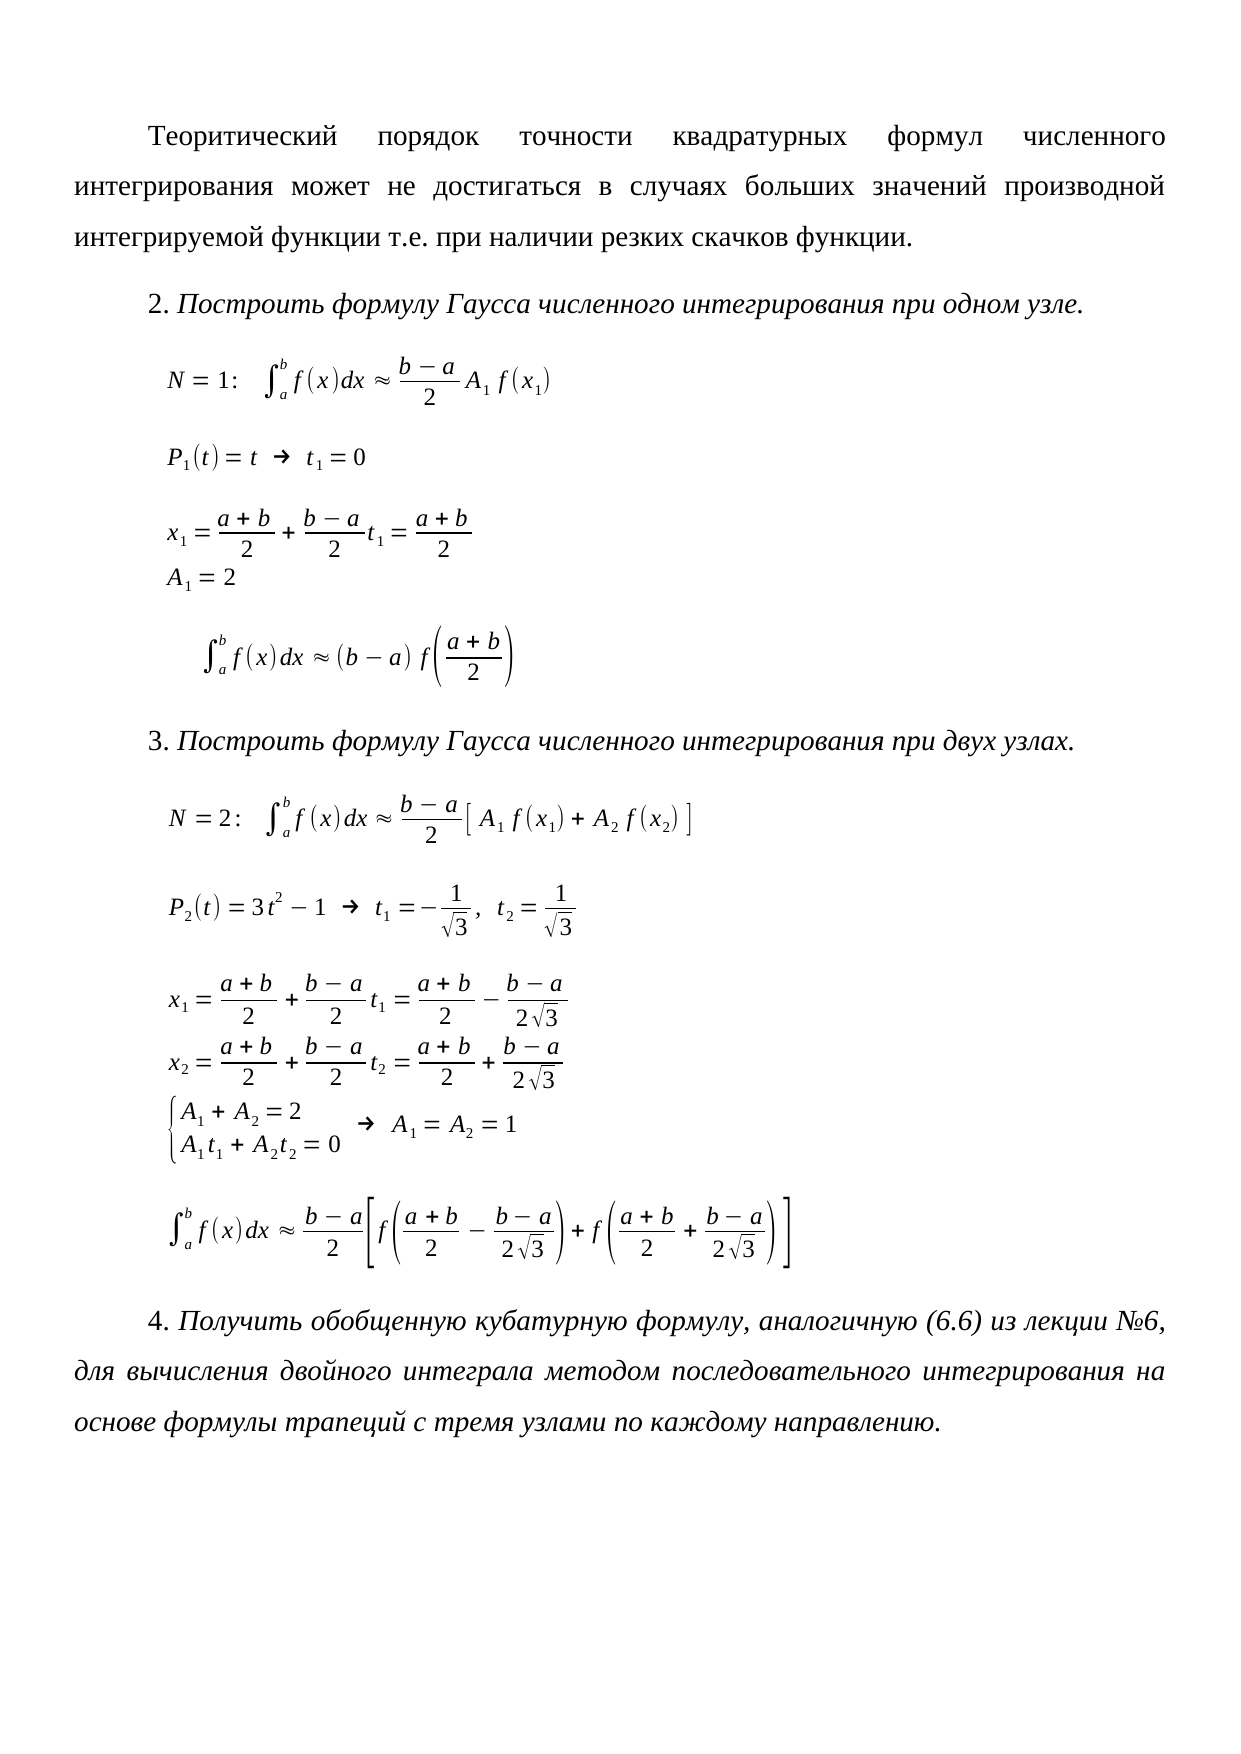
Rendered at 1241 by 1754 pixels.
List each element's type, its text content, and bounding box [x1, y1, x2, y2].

text Теоритический порядок точности квадратурных формул численного интегрирования может не достигаться в случаях больших значений производной интегрируемой функции т.е. при наличии резких скачков функции. [74, 118, 1166, 252]
text 3. Построить формулу Гаусса численного интегрирования при двух узлах. [74, 723, 1166, 757]
text 4. Получить обобщенную кубатурную формулу, аналогичную (6.6) из лекции №6, для вычисления двойного интеграла методом последовательного интегрирования на основе формулы трапеций с тремя узлами по каждому направлению. [74, 1303, 1166, 1437]
text 2. Построить формулу Гаусса численного интегрирования при одном узле. [74, 286, 1166, 319]
